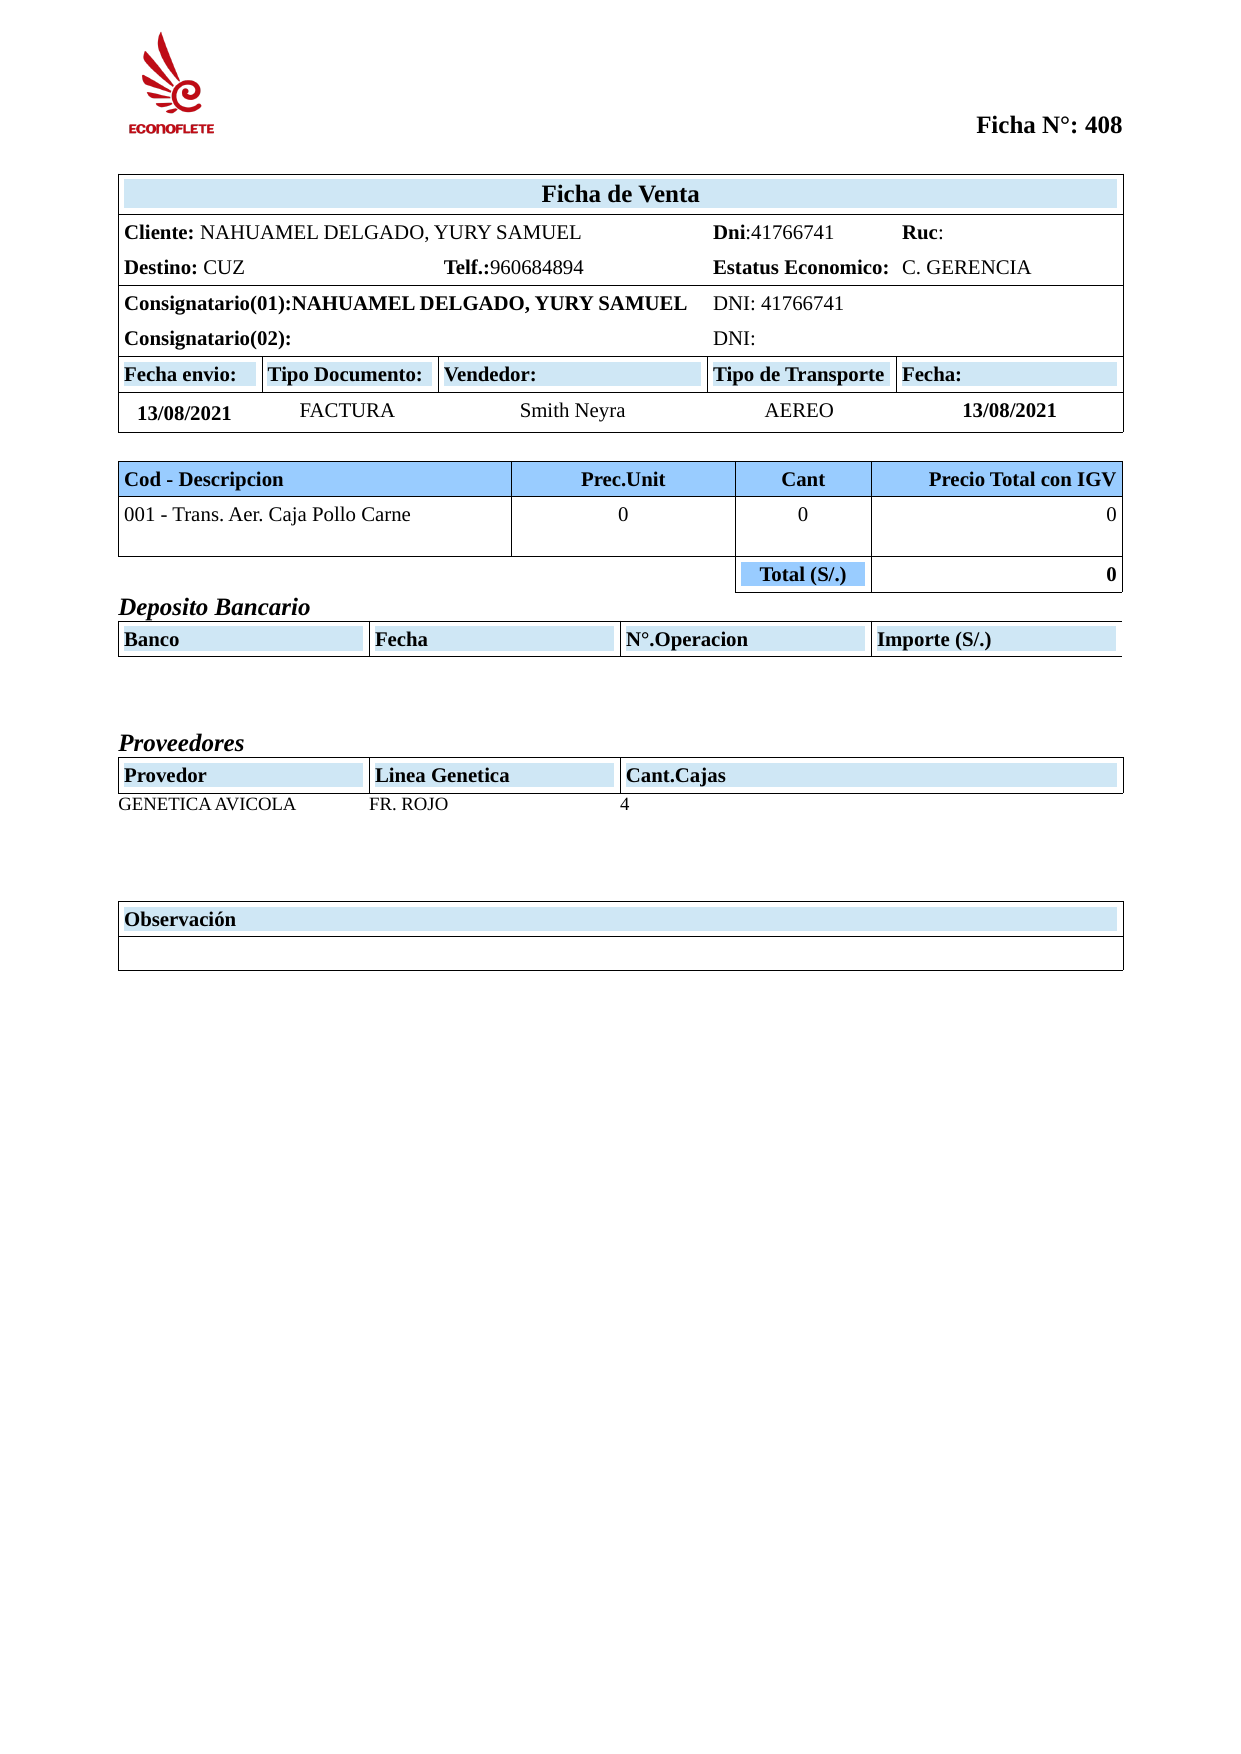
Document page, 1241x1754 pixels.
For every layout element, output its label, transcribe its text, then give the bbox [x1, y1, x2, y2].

table_cell Tipo de Transporte [708, 357, 896, 392]
table_cell [620, 705, 871, 728]
table_header Linea Genetica [370, 758, 620, 793]
table_cell Tipo Documento: [263, 357, 438, 392]
table_cell [620, 815, 1123, 836]
table_cell [369, 680, 620, 704]
table_cell [118, 680, 369, 704]
table_header Banco [119, 622, 369, 656]
table_header Prec.Unit [512, 462, 735, 496]
table_cell Smith Neyra [438, 393, 707, 432]
table_cell [118, 557, 511, 592]
table_cell Destino: CUZ [119, 249, 438, 285]
table_cell DNI: [707, 321, 1123, 356]
table_cell [118, 815, 369, 836]
table_cell [369, 879, 620, 901]
table_cell Fecha: [897, 357, 1123, 392]
table_cell 4 [620, 794, 1123, 814]
table_cell Consignatario(01):NAHUAMEL DELGADO, YURY SAMUEL [119, 286, 707, 321]
table_cell [871, 657, 1122, 680]
table_cell [871, 705, 1122, 728]
table_cell Total (S/.) [736, 557, 871, 592]
table_cell DNI: 41766741 [707, 286, 1123, 321]
table_cell [118, 705, 369, 728]
table_cell [871, 680, 1122, 704]
table_cell 13/08/2021 [896, 393, 1123, 432]
table_cell [369, 858, 620, 879]
text Deposito Bancario [118, 592, 1122, 621]
table_cell Estatus Economico: [707, 249, 896, 285]
table_cell 0 [872, 497, 1122, 556]
table_cell C. GERENCIA [896, 249, 1123, 285]
table_header Cod - Descripcion [119, 462, 511, 496]
table_cell [620, 858, 1123, 879]
text Proveedores [118, 728, 1122, 757]
table_cell 001 - Trans. Aer. Caja Pollo Carne [119, 497, 511, 556]
table_cell [620, 680, 871, 704]
table_header Cant.Cajas [621, 758, 1123, 793]
table_cell [118, 657, 369, 680]
table_cell Vendedor: [439, 357, 707, 392]
table_cell [118, 879, 369, 901]
table_cell GENETICA AVICOLA [118, 794, 369, 814]
table_cell Ruc: [896, 215, 1123, 249]
table_header Cant [736, 462, 871, 496]
table_cell AEREO [707, 393, 896, 432]
table_header Fecha [370, 622, 620, 656]
table_cell [118, 836, 369, 858]
table_header Precio Total con IGV [872, 462, 1122, 496]
table_header N°.Operacion [621, 622, 871, 656]
table_cell Fecha envio: [119, 357, 262, 392]
table_cell 0 [736, 497, 871, 556]
table_cell [119, 937, 1123, 969]
table_cell 0 [872, 557, 1122, 592]
table_header Importe (S/.) [872, 622, 1122, 656]
table_cell 13/08/2021 [119, 393, 262, 432]
picture [118, 31, 225, 134]
table_cell [620, 879, 1123, 901]
table_cell [620, 836, 1123, 858]
table_cell Cliente: NAHUAMEL DELGADO, YURY SAMUEL [119, 215, 707, 249]
table_cell Consignatario(02): [119, 321, 707, 356]
table_cell [369, 657, 620, 680]
table_header Provedor [119, 758, 369, 793]
table_cell [369, 815, 620, 836]
table_header Observación [119, 902, 1123, 936]
table_cell [511, 557, 735, 592]
table_cell 0 [512, 497, 735, 556]
table_cell [118, 858, 369, 879]
table_cell [620, 657, 871, 680]
table_cell [369, 705, 620, 728]
table_cell FR. ROJO [369, 794, 620, 814]
table_cell Dni:41766741 [707, 215, 896, 249]
table_cell Telf.:960684894 [438, 249, 707, 285]
table_cell FACTURA [262, 393, 438, 432]
table_cell [369, 836, 620, 858]
table_header Ficha de Venta [119, 175, 1123, 214]
